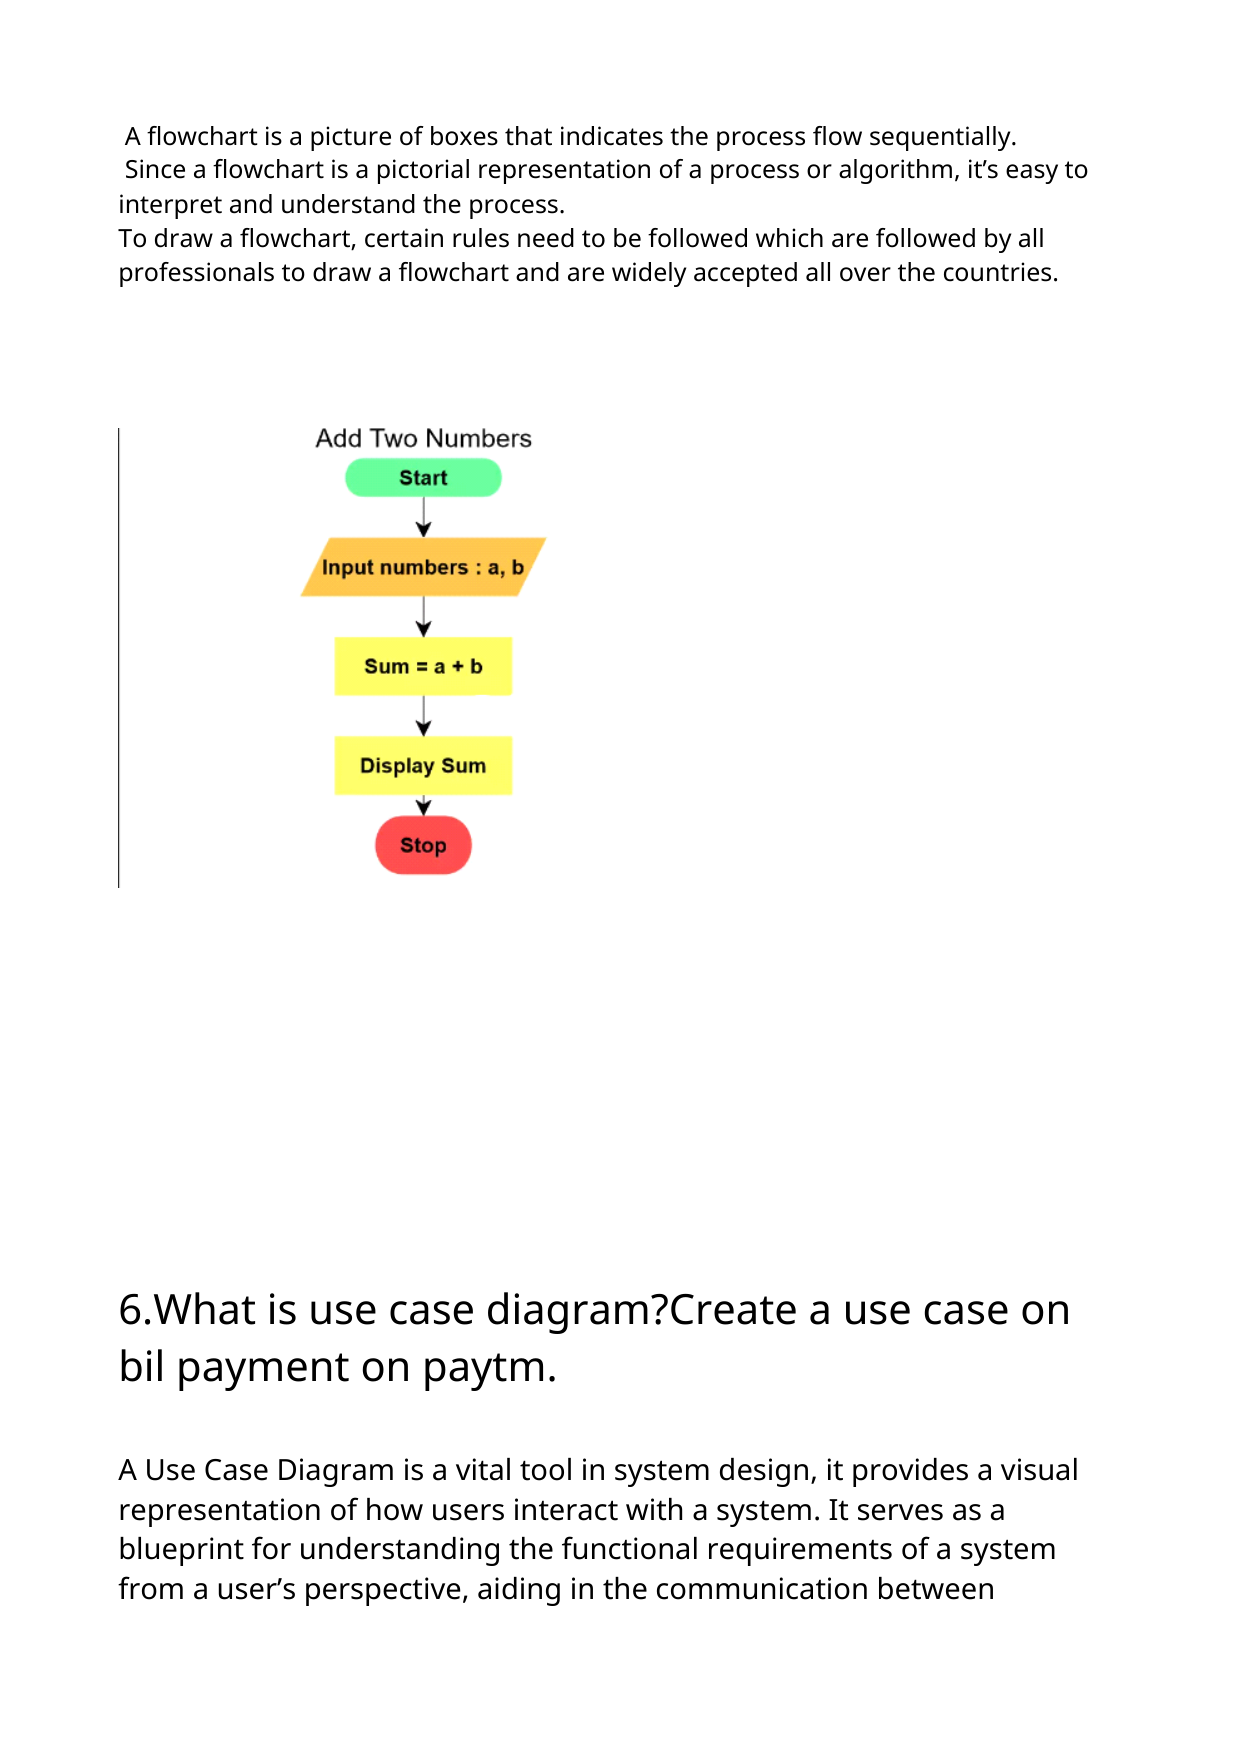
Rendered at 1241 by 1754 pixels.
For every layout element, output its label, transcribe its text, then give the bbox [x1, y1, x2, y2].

text A Use Case Diagram is a vital tool in system design, it provides a visual representation of how users interact with a system. It serves as a blueprint for understanding the functional requirements of a system from a user’s perspective, aiding in the communication between [118, 1449, 1122, 1608]
text Since a flowchart is a pictorial representation of a process or algorithm, it’s easy to interpret and understand the process. [118, 152, 1122, 220]
text To draw a flowchart, certain rules need to be followed which are followed by all professionals to draw a flowchart and are widely accepted all over the countries. [118, 220, 1122, 288]
text A flowchart is a picture of boxes that indicates the process flow sequentially. [118, 118, 1122, 152]
text 6.What is use case diagram?Create a use case on bil payment on paytm. [118, 1279, 1122, 1393]
